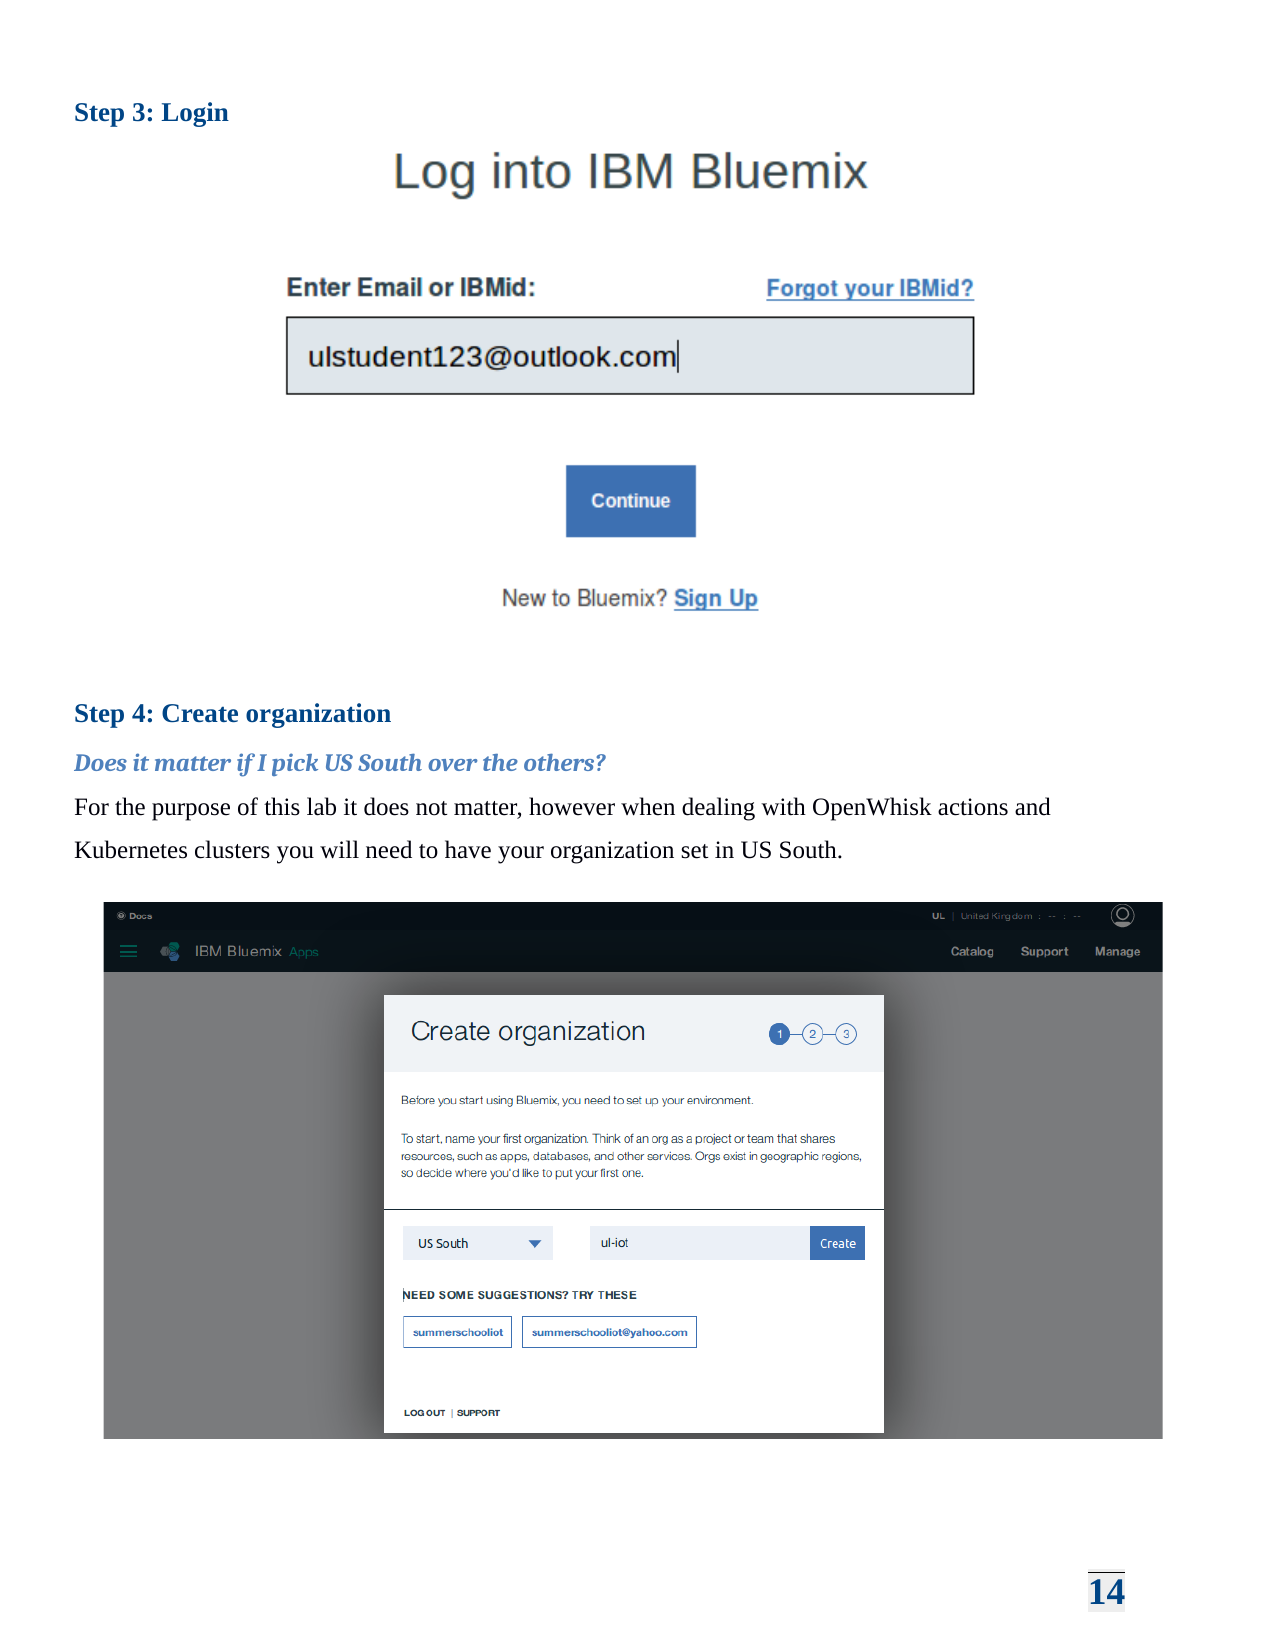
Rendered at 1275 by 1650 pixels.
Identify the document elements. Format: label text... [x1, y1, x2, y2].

subtitle Step 4: Create organization [74, 697, 1125, 728]
picture [191, 143, 1081, 622]
picture [103, 902, 1163, 1439]
text For the purpose of this lab it does not matter, however when dealing with OpenWhisk actions and Kubernetes clusters you will need to have your organization set in US South. [74, 792, 1125, 864]
subtitle Does it matter if I pick US South over the others? [74, 749, 1125, 778]
subtitle Step 3: Login [74, 96, 1125, 127]
